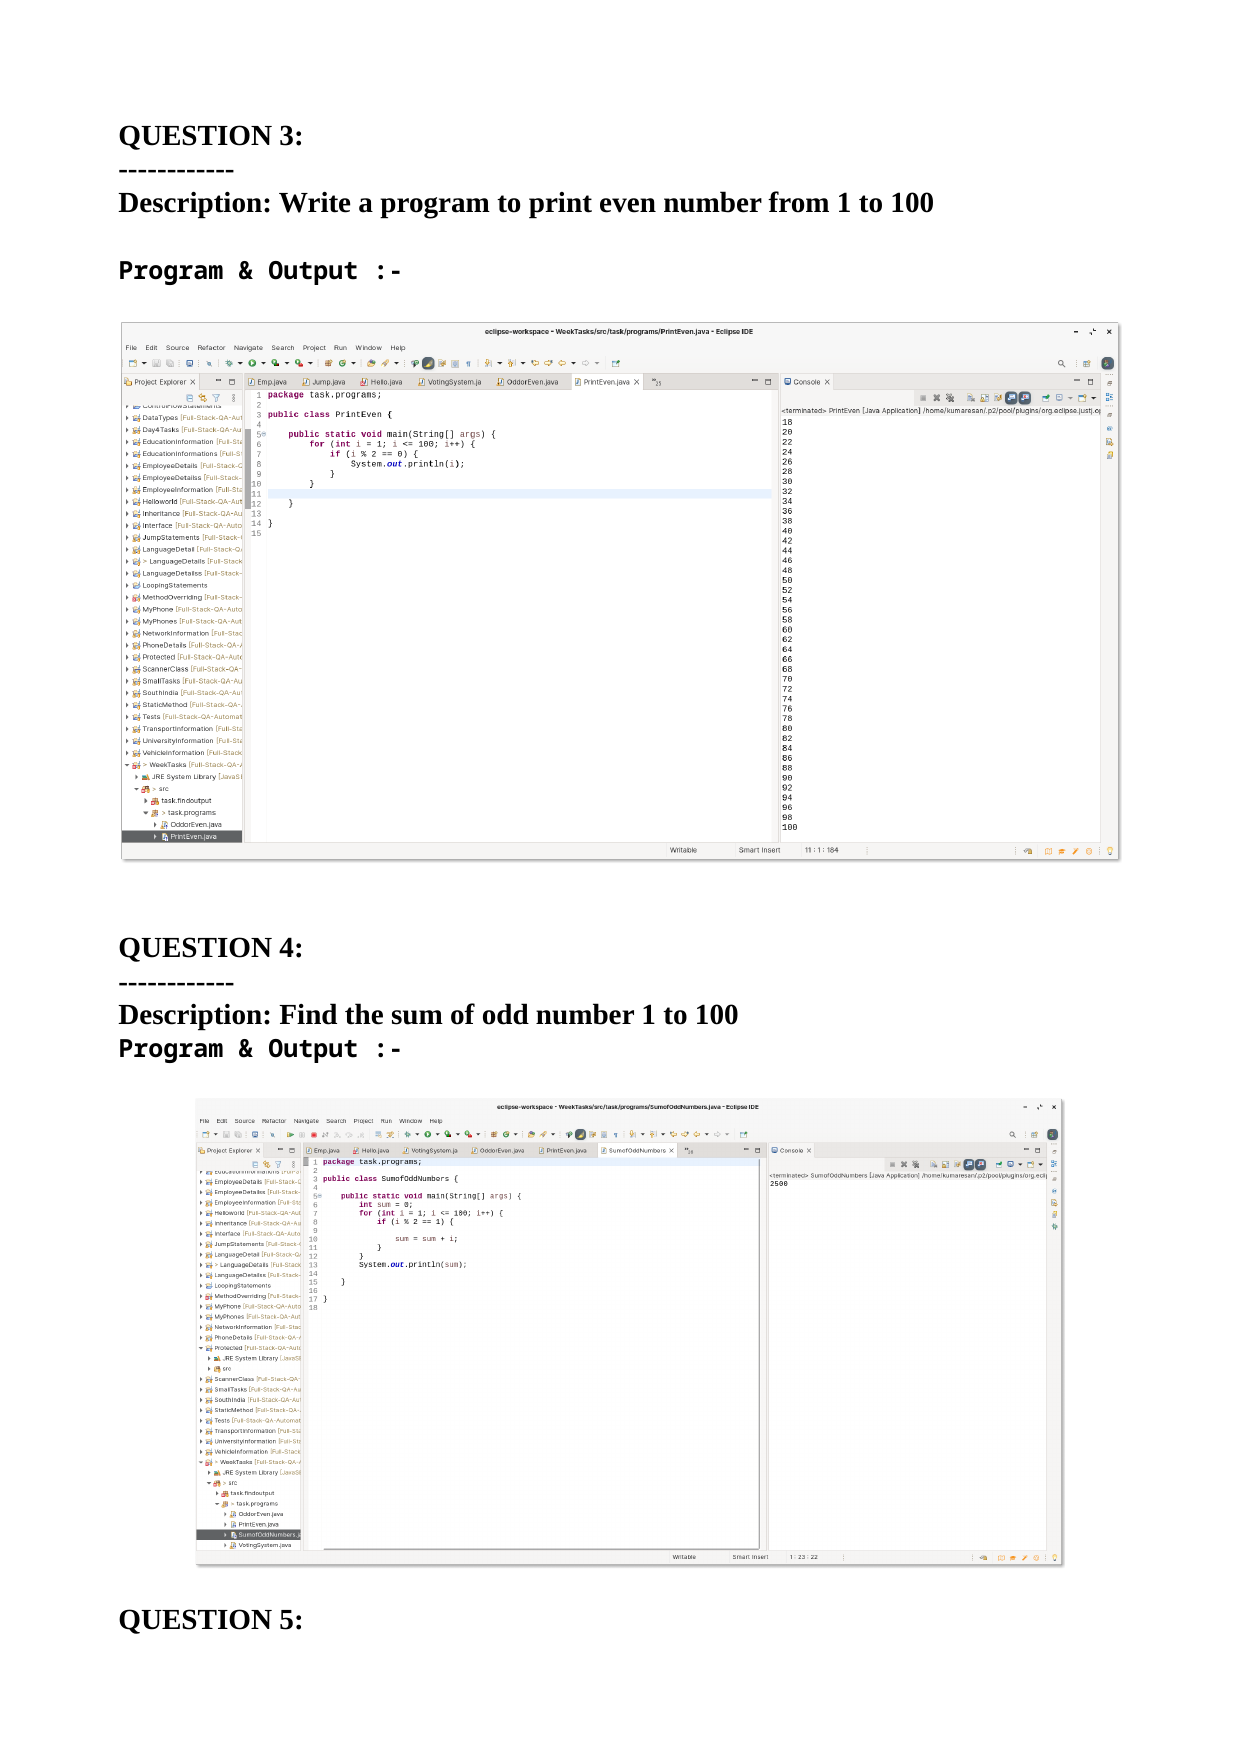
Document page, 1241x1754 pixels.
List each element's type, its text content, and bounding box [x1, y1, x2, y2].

text Description: Write a program to print even number from 1 to 100 [118, 185, 1122, 219]
text QUESTION 4: [118, 930, 1122, 964]
text Program & Output :- [118, 252, 1122, 286]
text ------------ [118, 152, 1122, 185]
text Program & Output :- [118, 1031, 1122, 1065]
text ------------ [118, 964, 1122, 997]
picture [118, 320, 1123, 864]
picture [193, 1096, 1066, 1569]
text QUESTION 3: [118, 118, 1122, 152]
text Description: Find the sum of odd number 1 to 100 [118, 997, 1122, 1031]
text QUESTION 5: [118, 1602, 1122, 1635]
